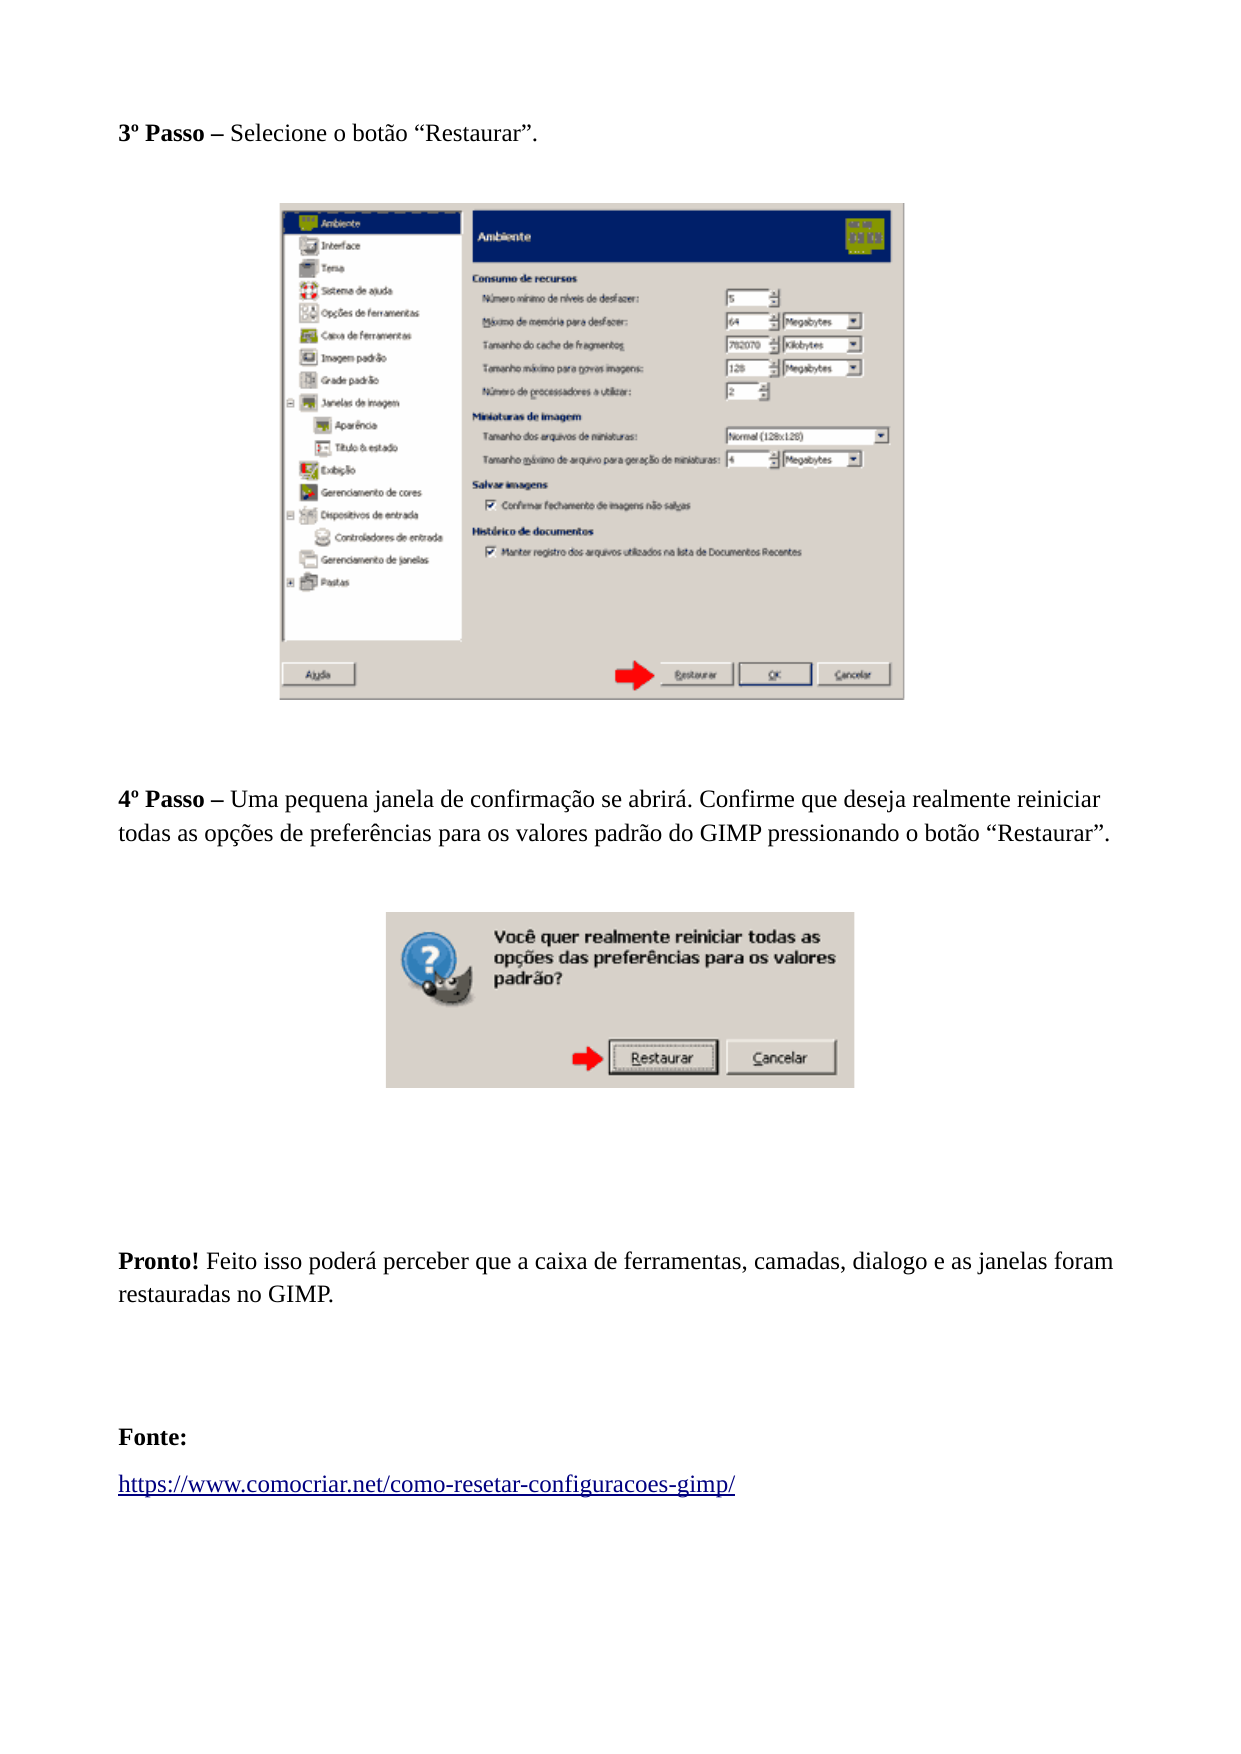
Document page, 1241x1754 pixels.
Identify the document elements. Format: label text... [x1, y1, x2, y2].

text 3º Passo – Selecione o botão “Restaurar”. [118, 118, 1122, 147]
text Fonte: [118, 1422, 1122, 1451]
text Pronto! Feito isso poderá perceber que a caixa de ferramentas, camadas, dialogo e as janelas foram restauradas no GIMP. [118, 1246, 1122, 1308]
picture [385, 912, 855, 1088]
text https://www.comocriar.net/como-resetar-configuracoes-gimp/ [118, 1469, 1122, 1498]
picture [279, 203, 905, 700]
text 4º Passo – Uma pequena janela de confirmação se abrirá. Confirme que deseja realmente reiniciar todas as opções de preferências para os valores padrão do GIMP pressionando o botão “Restaurar”. [118, 784, 1122, 846]
